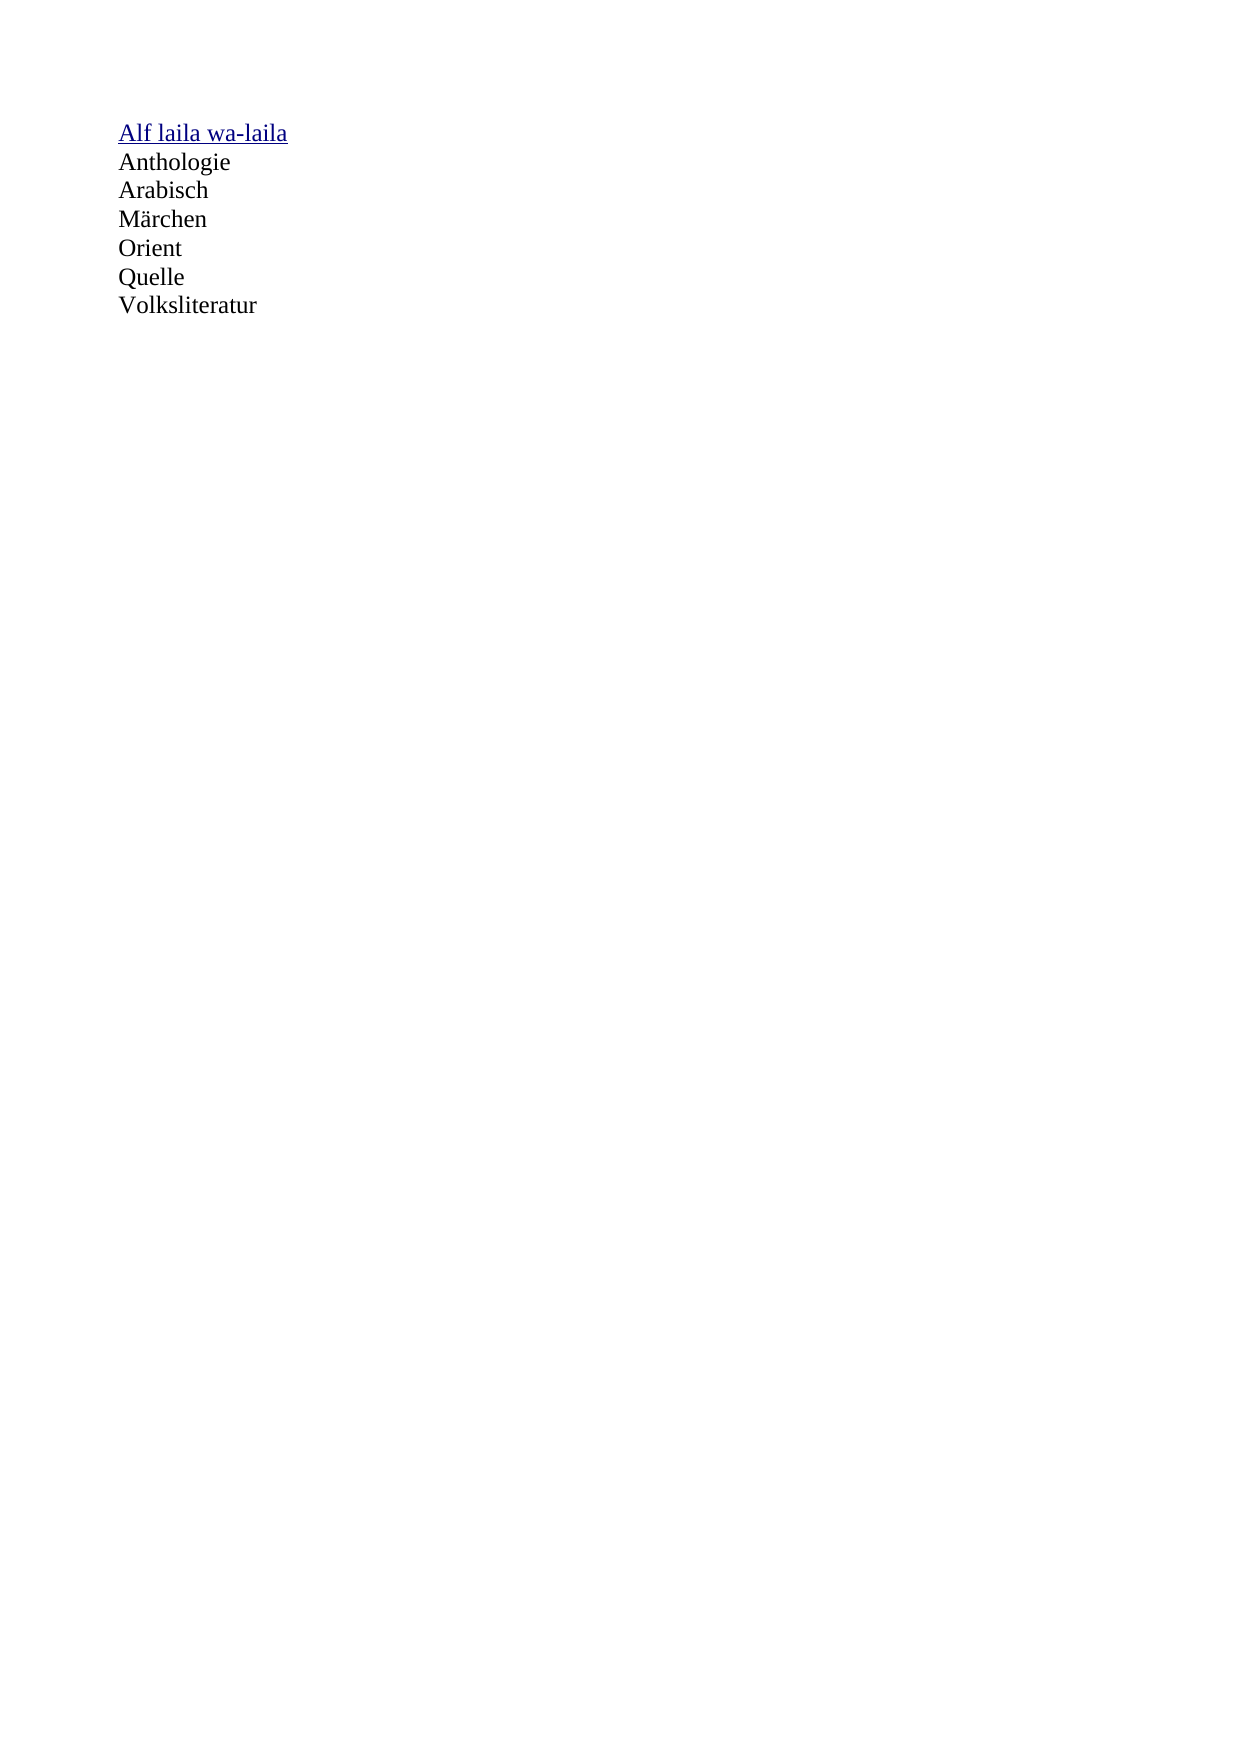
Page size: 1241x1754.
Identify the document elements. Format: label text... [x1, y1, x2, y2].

text Orient [118, 233, 1122, 262]
text Arabisch [118, 176, 1122, 204]
text Märchen [118, 204, 1122, 233]
text Alf laila wa-laila [118, 118, 1122, 147]
text Quelle [118, 262, 1122, 291]
text Anthologie [118, 147, 1122, 176]
text Volksliteratur [118, 291, 1122, 319]
